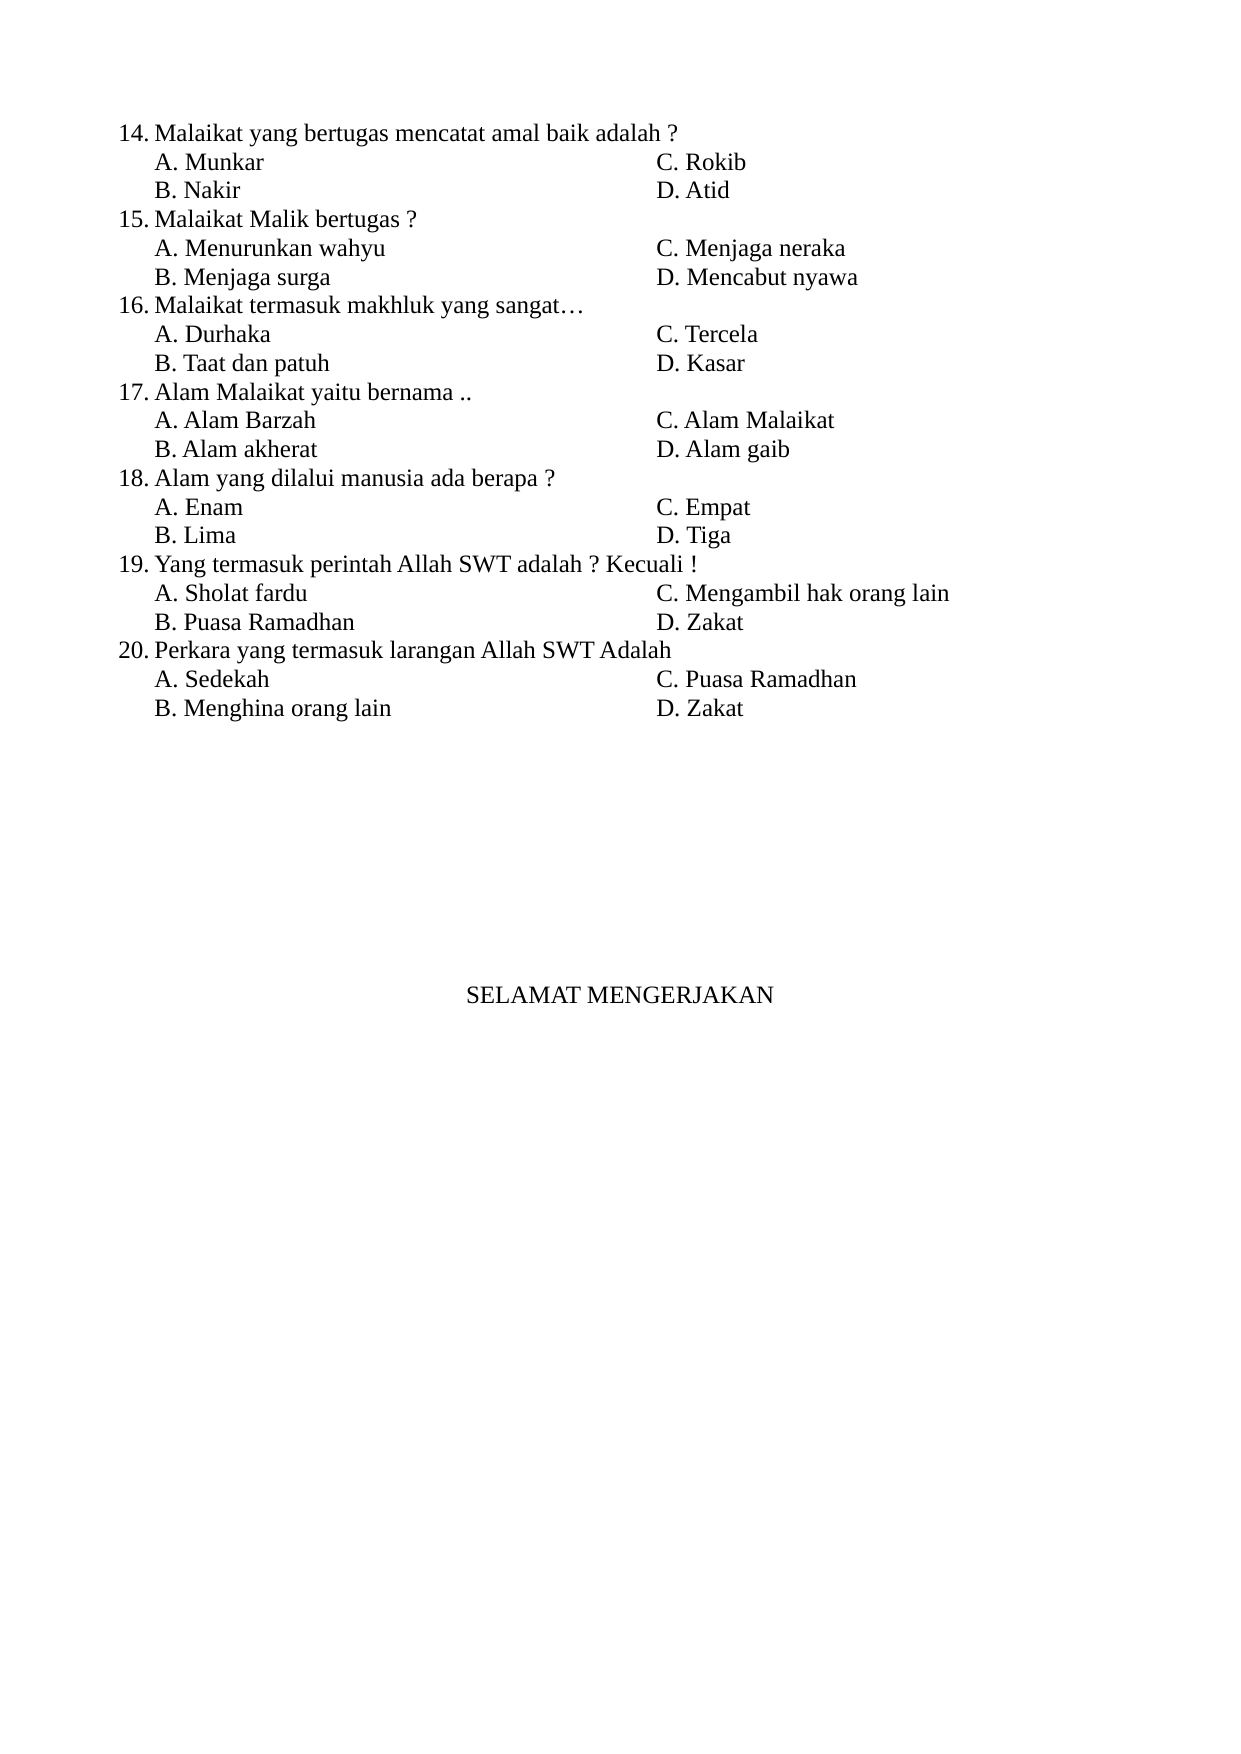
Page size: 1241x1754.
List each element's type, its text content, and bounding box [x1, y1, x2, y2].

text 20. Perkara yang termasuk larangan Allah SWT Adalah [118, 636, 1122, 664]
text A. Durhaka [118, 319, 620, 348]
text 15. Malaikat Malik bertugas ? [118, 204, 1122, 233]
text A. Sedekah [118, 664, 620, 693]
text 18. Alam yang dilalui manusia ada berapa ? [118, 463, 1122, 492]
text D. Mencabut nyawa [620, 262, 1122, 291]
text C. Puasa Ramadhan [620, 664, 1122, 693]
text B. Menghina orang lain [118, 693, 620, 722]
text B. Alam akherat [118, 434, 620, 463]
text C. Empat [620, 492, 1122, 521]
text D. Alam gaib [620, 434, 1122, 463]
text A. Sholat fardu [118, 578, 620, 607]
text A. Enam [118, 492, 620, 521]
text A. Menurunkan wahyu [118, 233, 620, 262]
text C. Mengambil hak orang lain [620, 578, 1122, 607]
text B. Puasa Ramadhan [118, 607, 620, 636]
text B. Menjaga surga [118, 262, 620, 291]
text B. Lima [118, 521, 620, 549]
text D. Tiga [620, 521, 1122, 549]
text D. Atid [620, 176, 1122, 204]
text B. Taat dan patuh [118, 348, 620, 377]
text 16. Malaikat termasuk makhluk yang sangat… [118, 291, 1122, 319]
text B. Nakir [118, 176, 620, 204]
text 17. Alam Malaikat yaitu bernama .. [118, 377, 1122, 406]
text D. Zakat [620, 607, 1122, 636]
text C. Rokib [620, 147, 1122, 176]
text C. Alam Malaikat [620, 406, 1122, 434]
text D. Kasar [620, 348, 1122, 377]
text 14. Malaikat yang bertugas mencatat amal baik adalah ? [118, 118, 1122, 147]
text A. Munkar [118, 147, 620, 176]
text C. Tercela [620, 319, 1122, 348]
text SELAMAT MENGERJAKAN [118, 981, 1122, 1009]
text C. Menjaga neraka [620, 233, 1122, 262]
text A. Alam Barzah [118, 406, 620, 434]
text 19. Yang termasuk perintah Allah SWT adalah ? Kecuali ! [118, 549, 1122, 578]
text D. Zakat [620, 693, 1122, 722]
